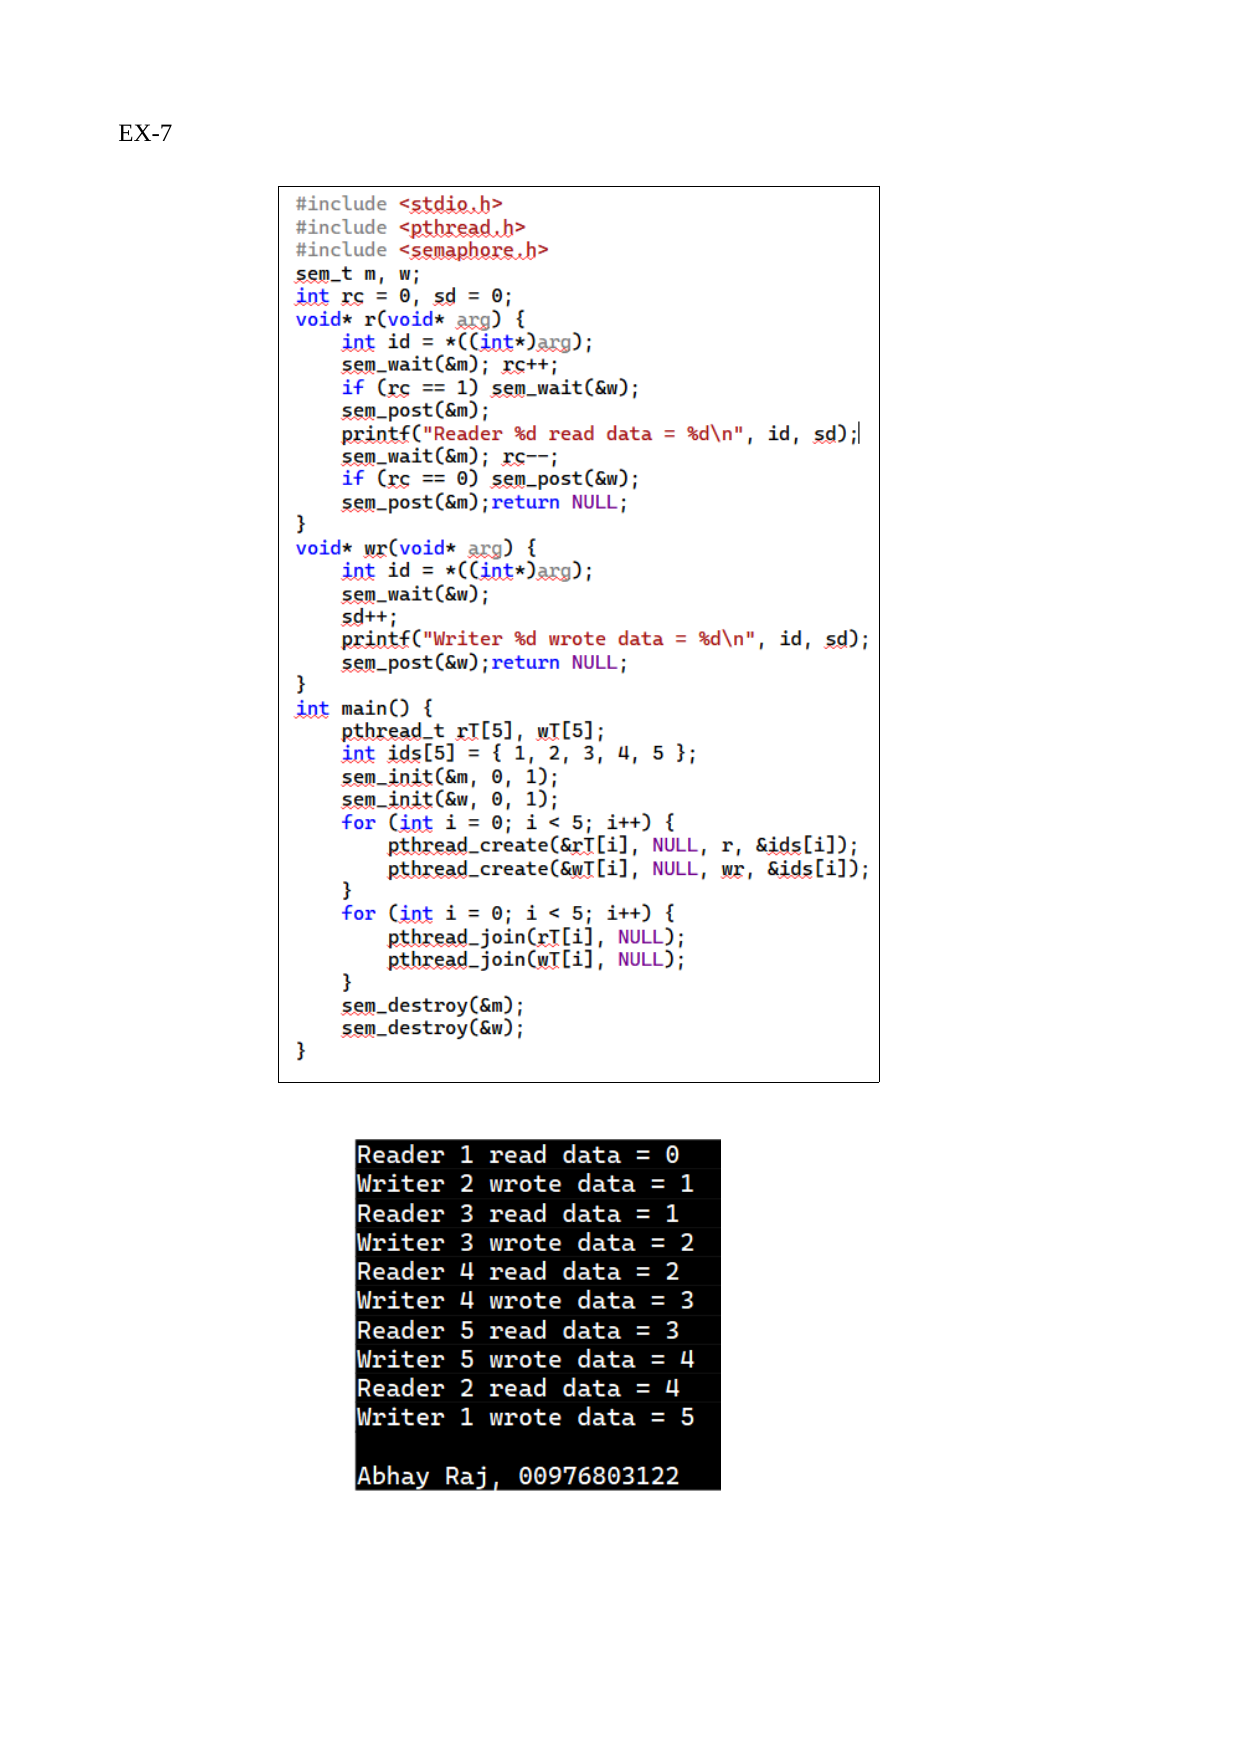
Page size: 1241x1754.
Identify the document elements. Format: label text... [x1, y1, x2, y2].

text EX-7 [118, 118, 1122, 147]
picture [280, 188, 877, 1079]
picture [346, 1138, 721, 1497]
